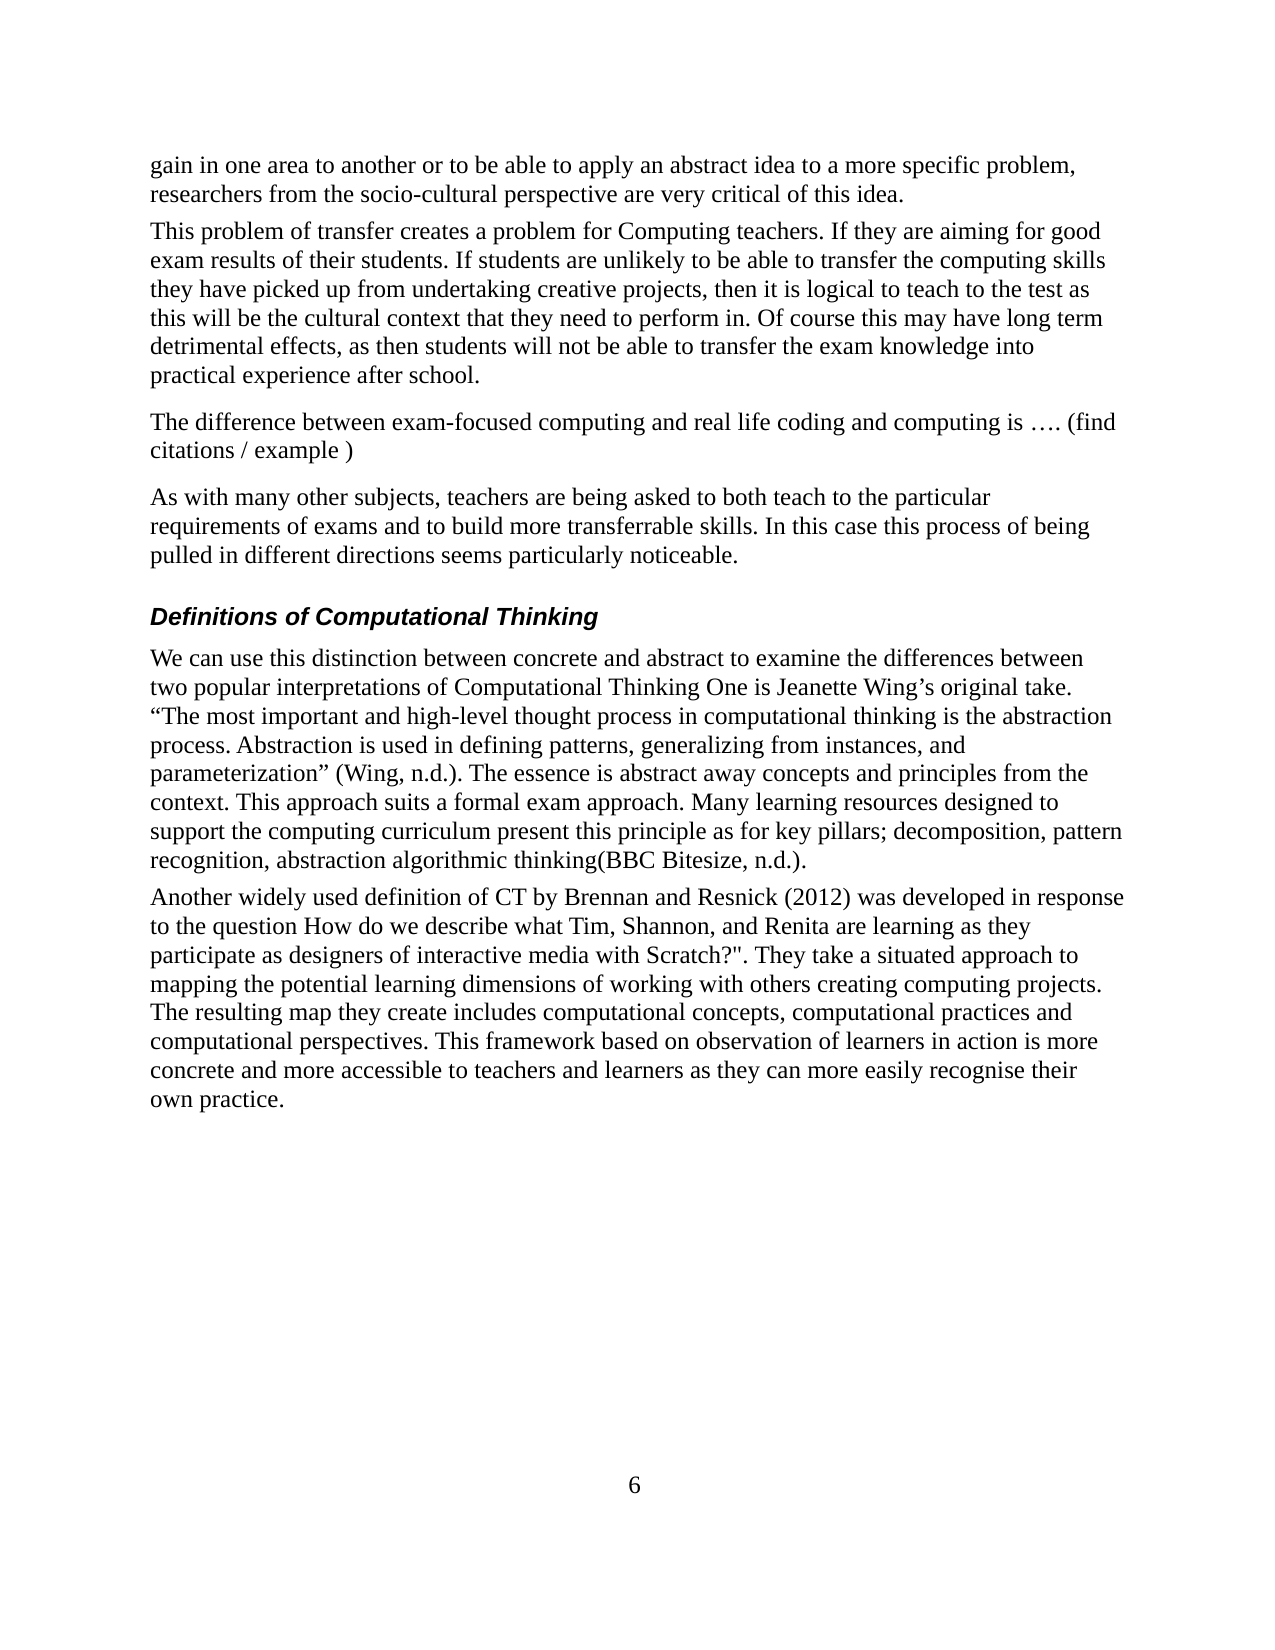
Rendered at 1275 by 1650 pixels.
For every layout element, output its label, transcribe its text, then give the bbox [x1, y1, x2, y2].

text This problem of transfer creates a problem for Computing teachers. If they are aiming for good exam results of their students. If students are unlikely to be able to transfer the computing skills they have picked up from undertaking creative projects, then it is logical to teach to the test as this will be the cultural context that they need to perform in. Of course this may have long term detrimental effects, as then students will not be able to transfer the exam knowledge into practical experience after school. [150, 216, 1125, 389]
text We can use this distinction between concrete and abstract to examine the differences between two popular interpretations of Computational Thinking One is Jeanette Wing’s original take. “The most important and high-level thought process in computational thinking is the abstraction process. Abstraction is used in defining patterns, generalizing from instances, and parameterization” (Wing, n.d.). The essence is abstract away concepts and principles from the context. This approach suits a formal exam approach. Many learning resources designed to support the computing curriculum present this principle as for key pillars; decomposition, pattern recognition, abstraction algorithmic thinking(BBC Bitesize, n.d.). [150, 643, 1125, 873]
subtitle Definitions of Computational Thinking [150, 602, 1125, 631]
text gain in one area to another or to be able to apply an abstract idea to a more specific problem, researchers from the socio-cultural perspective are very critical of this idea. [150, 150, 1125, 207]
text Another widely used definition of CT by Brennan and Resnick (2012) was developed in response to the question How do we describe what Tim, Shannon, and Renita are learning as they participate as designers of interactive media with Scratch?". They take a situated approach to mapping the potential learning dimensions of working with others creating computing projects. The resulting map they create includes computational concepts, computational practices and computational perspectives. This framework based on observation of learners in action is more concrete and more accessible to teachers and learners as they can more easily recognise their own practice. [150, 882, 1125, 1112]
text The difference between exam-focused computing and real life coding and computing is …. (find citations / example ) [150, 407, 1125, 464]
text As with many other subjects, teachers are being asked to both teach to the particular requirements of exams and to build more transferrable skills. In this case this process of being pulled in different directions seems particularly noticeable. [150, 482, 1125, 568]
